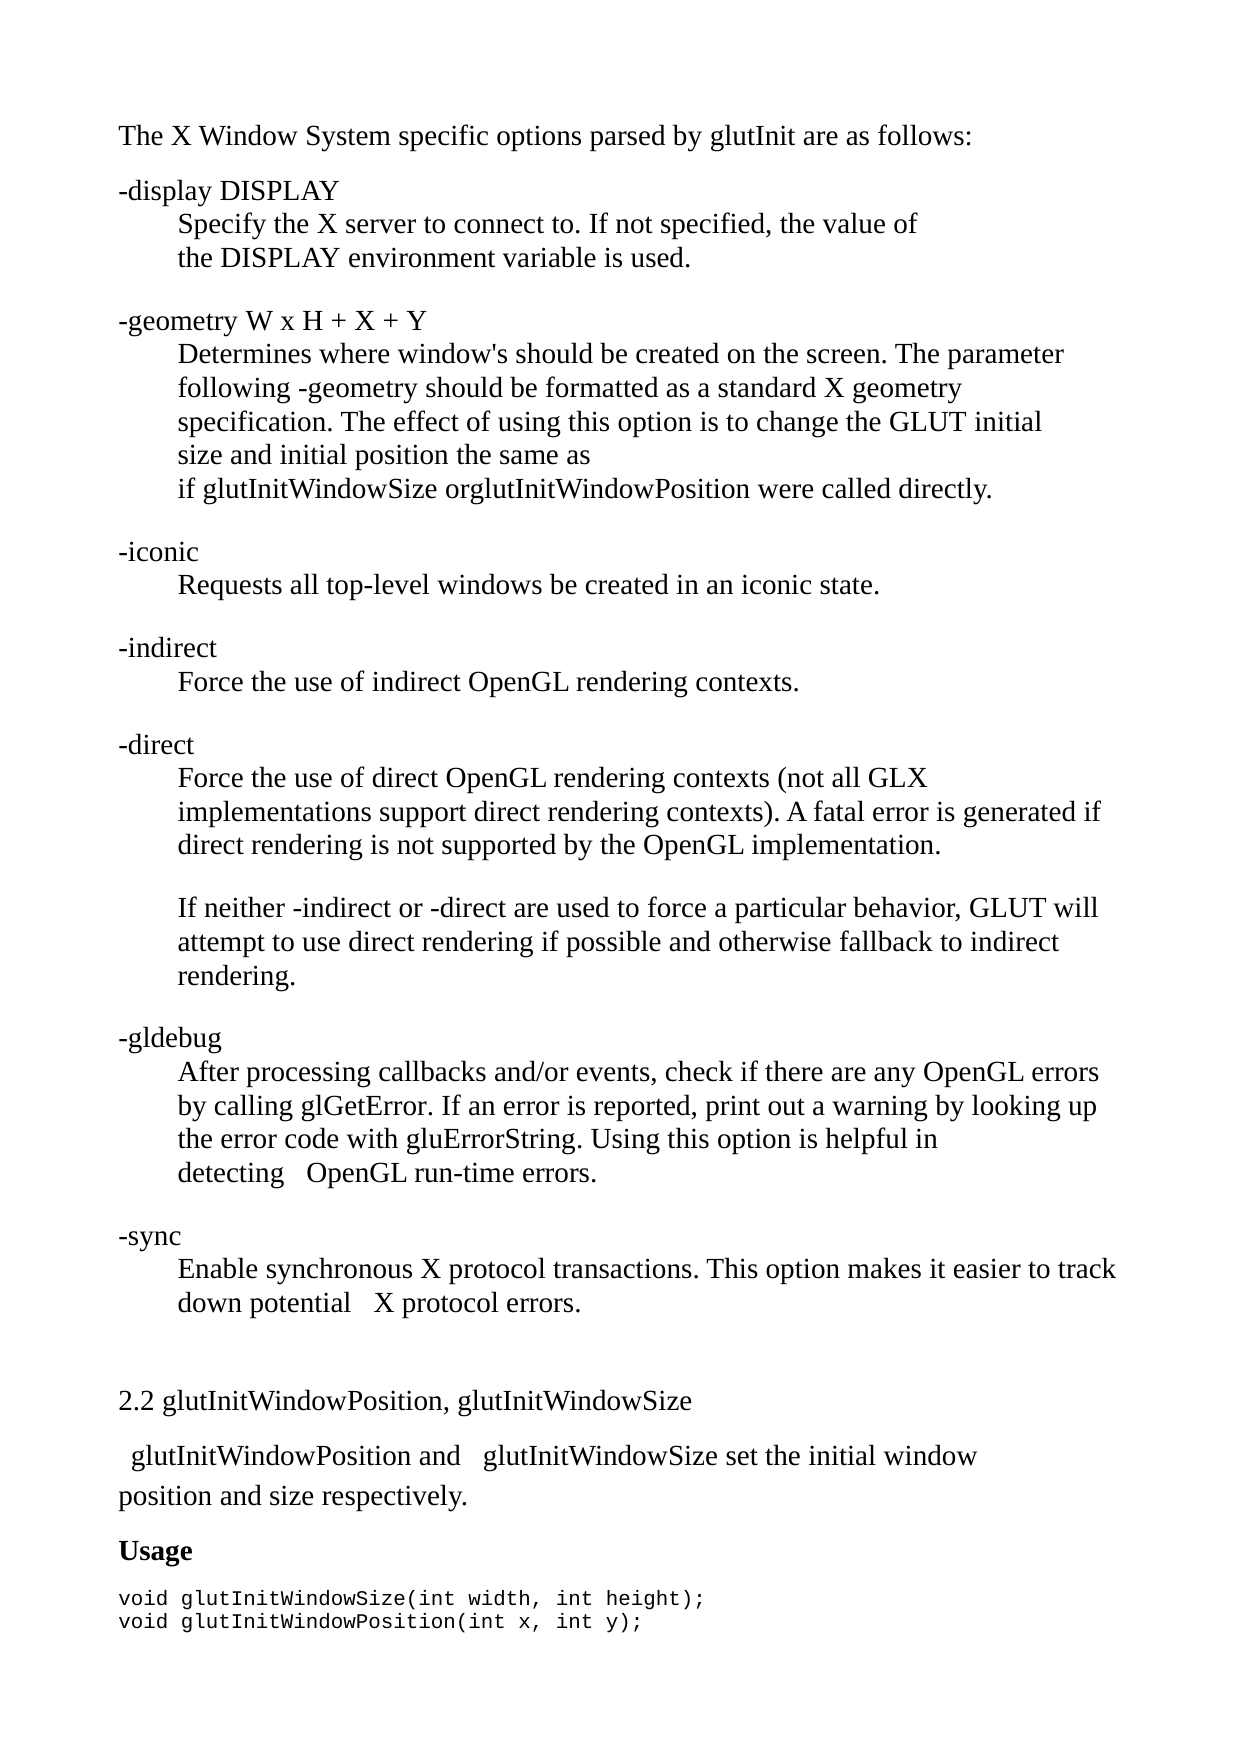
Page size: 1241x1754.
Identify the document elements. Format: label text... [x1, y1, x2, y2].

subtitle -iconic [118, 534, 1122, 567]
subtitle -direct [118, 727, 1122, 760]
list After processing callbacks and/or events, check if there are any OpenGL errors by calling glGetError. If an error is reported, print out a warning by looking up the error code with gluErrorString. Using this option is helpful in detecting OpenGL run-time errors. [177, 1054, 1122, 1188]
text void glutInitWindowPosition(int x, int y); [118, 1612, 1122, 1635]
list Force the use of indirect OpenGL rendering contexts. [177, 664, 1122, 697]
list Requests all top-level windows be created in an iconic state. [177, 567, 1122, 601]
subtitle -gldebug [118, 1021, 1122, 1054]
subtitle -indirect [118, 630, 1122, 664]
list Specify the X server to connect to. If not specified, the value of the DISPLAY environment variable is used. [177, 206, 1122, 273]
subtitle -sync [118, 1218, 1122, 1251]
text void glutInitWindowSize(int width, int height); [118, 1588, 1122, 1612]
list Determines where window's should be created on the screen. The parameter following -geometry should be formatted as a standard X geometry specification. The effect of using this option is to change the GLUT initial size and initial position the same as if glutInitWindowSize orglutInitWindowPosition were called directly. [177, 337, 1122, 504]
subtitle -display DISPLAY [118, 173, 1122, 206]
text The X Window System specific options parsed by glutInit are as follows: [118, 118, 1122, 152]
text Usage [118, 1533, 1122, 1567]
subtitle -geometry W x H + X + Y [118, 303, 1122, 337]
list If neither -indirect or -direct are used to force a particular behavior, GLUT will attempt to use direct rendering if possible and otherwise fallback to indirect rendering. [177, 891, 1122, 991]
text glutInitWindowPosition and glutInitWindowSize set the initial window position and size respectively. [118, 1438, 1122, 1512]
list Force the use of direct OpenGL rendering contexts (not all GLX implementations support direct rendering contexts). A fatal error is generated if direct rendering is not supported by the OpenGL implementation. [177, 760, 1122, 861]
list Enable synchronous X protocol transactions. This option makes it easier to track down potential X protocol errors. [177, 1251, 1122, 1318]
text 2.2 glutInitWindowPosition, glutInitWindowSize [118, 1348, 1122, 1417]
